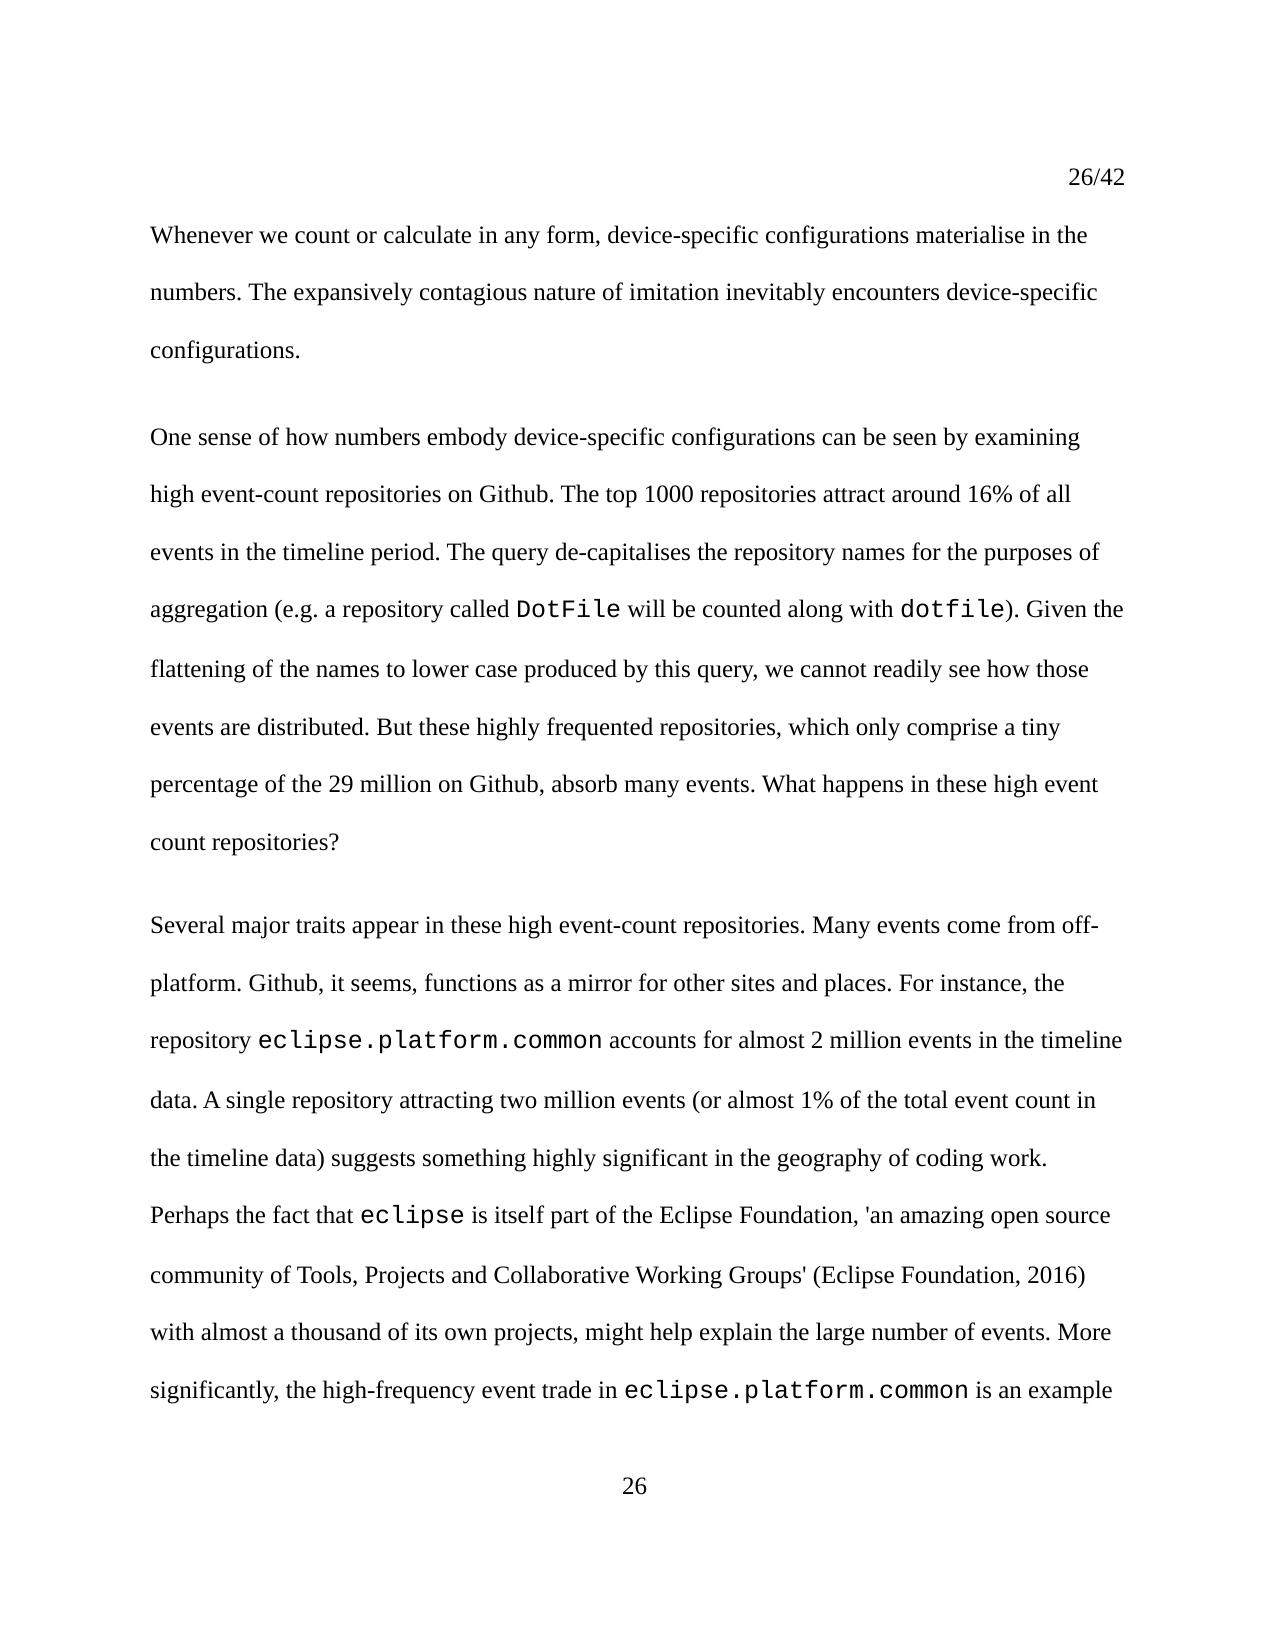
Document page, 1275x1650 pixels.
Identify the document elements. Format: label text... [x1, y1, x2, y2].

text Whenever we count or calculate in any form, device-specific configurations materialise in the numbers. The expansively contagious nature of imitation inevitably encounters device-specific configurations. [150, 220, 1125, 364]
text One sense of how numbers embody device-specific configurations can be seen by examining high event-count repositories on Github. The top 1000 repositories attract around 16% of all events in the timeline period. The query de-capitalises the repository names for the purposes of aggregation (e.g. a repository called DotFile will be counted along with dotfile). Given the flattening of the names to lower case produced by this query, we cannot readily see how those events are distributed. But these highly frequented repositories, which only comprise a tiny percentage of the 29 million on Github, absorb many events. What happens in these high event count repositories? [150, 422, 1125, 855]
text Several major traits appear in these high event-count repositories. Many events come from off-platform. Github, it seems, functions as a mirror for other sites and places. For instance, the repository eclipse.platform.common accounts for almost 2 million events in the timeline data. A single repository attracting two million events (or almost 1% of the total event count in the timeline data) suggests something highly significant in the geography of coding work. Perhaps the fact that eclipse is itself part of the Eclipse Foundation, 'an amazing open source community of Tools, Projects and Collaborative Working Groups' (Eclipse Foundation, 2016) with almost a thousand of its own projects, might help explain the large number of events. More significantly, the high-frequency event trade in eclipse.platform.common is an example [150, 911, 1125, 1406]
